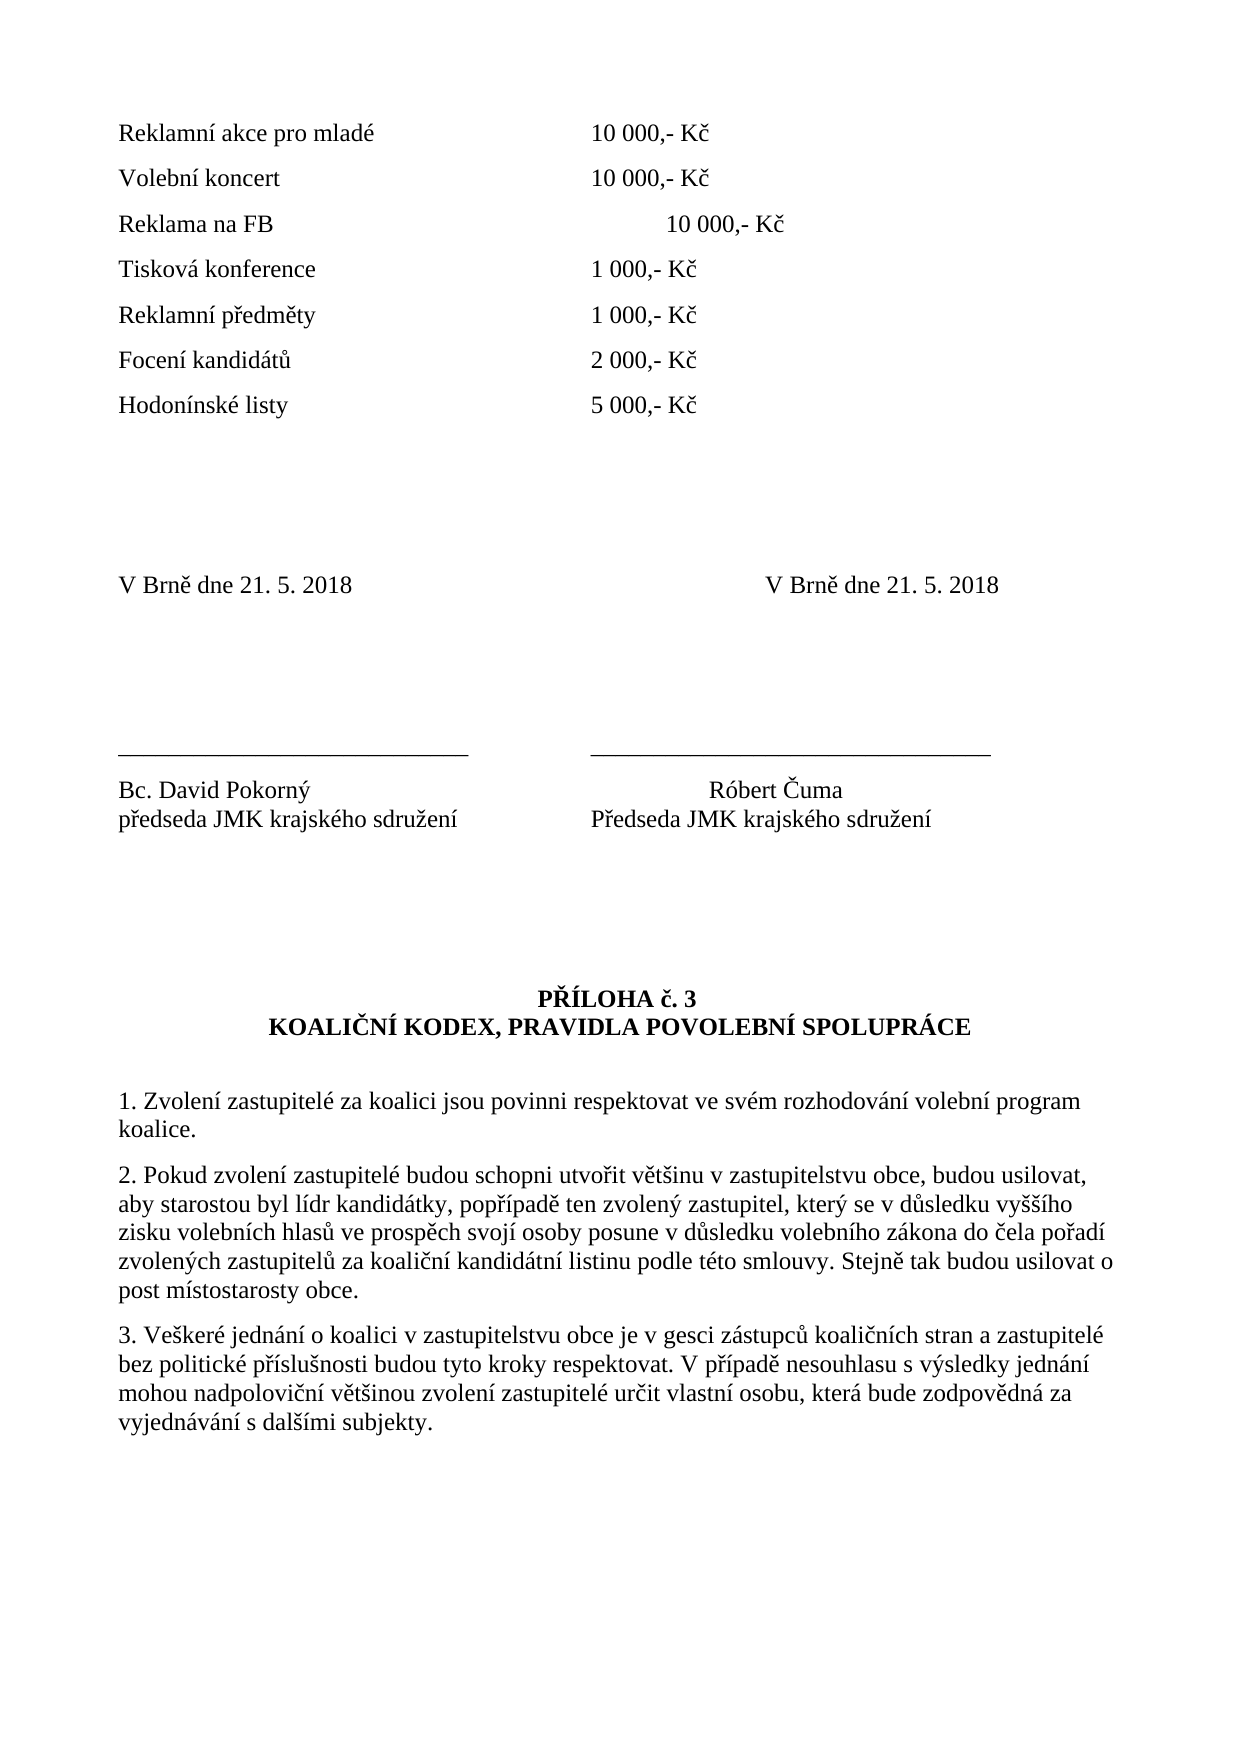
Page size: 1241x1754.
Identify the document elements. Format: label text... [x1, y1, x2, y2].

text 2. Pokud zvolení zastupitelé budou schopni utvořit většinu v zastupitelstvu obce, budou usilovat, aby starostou byl lídr kandidátky, popřípadě ten zvolený zastupitel, který se v důsledku vyššího zisku volebních hlasů ve prospěch svojí osoby posune v důsledku volebního zákona do čela pořadí zvolených zastupitelů za koaliční kandidátní listinu podle této smlouvy. Stejně tak budou usilovat o post místostarosty obce. [118, 1160, 1122, 1304]
text 3. Veškeré jednání o koalici v zastupitelstvu obce je v gesci zástupců koaličních stran a zastupitelé bez politické příslušnosti budou tyto kroky respektovat. V případě nesouhlasu s výsledky jednání mohou nadpoloviční většinou zvolení zastupitelé určit vlastní osobu, která bude zodpovědná za vyjednávání s dalšími subjekty. [118, 1320, 1122, 1435]
text V Brně dne 21. 5. 2018 V Brně dne 21. 5. 2018 [118, 570, 1122, 599]
text Reklama na FB 10 000,- Kč [118, 209, 1122, 238]
text 1. Zvolení zastupitelé za koalici jsou povinni respektovat ve svém rozhodování volební program koalice. [118, 1086, 1122, 1143]
text Reklamní předměty 1 000,- Kč [118, 300, 1122, 328]
text Reklamní akce pro mladé 10 000,- Kč [118, 118, 1122, 147]
text Bc. David Pokorný Róbert Čuma předseda JMK krajského sdružení Předseda JMK krajského sdružení [118, 775, 1122, 833]
text PŘÍLOHA č. 3 KOALIČNÍ KODEX, PRAVIDLA POVOLEBNÍ SPOLUPRÁCE [118, 984, 1122, 1069]
text Volební koncert 10 000,- Kč [118, 163, 1122, 192]
text Hodonínské listy 5 000,- Kč [118, 391, 1122, 419]
text ____________________________ ________________________________ [118, 730, 1122, 759]
text Tisková konference 1 000,- Kč [118, 254, 1122, 283]
text Focení kandidátů 2 000,- Kč [118, 345, 1122, 374]
